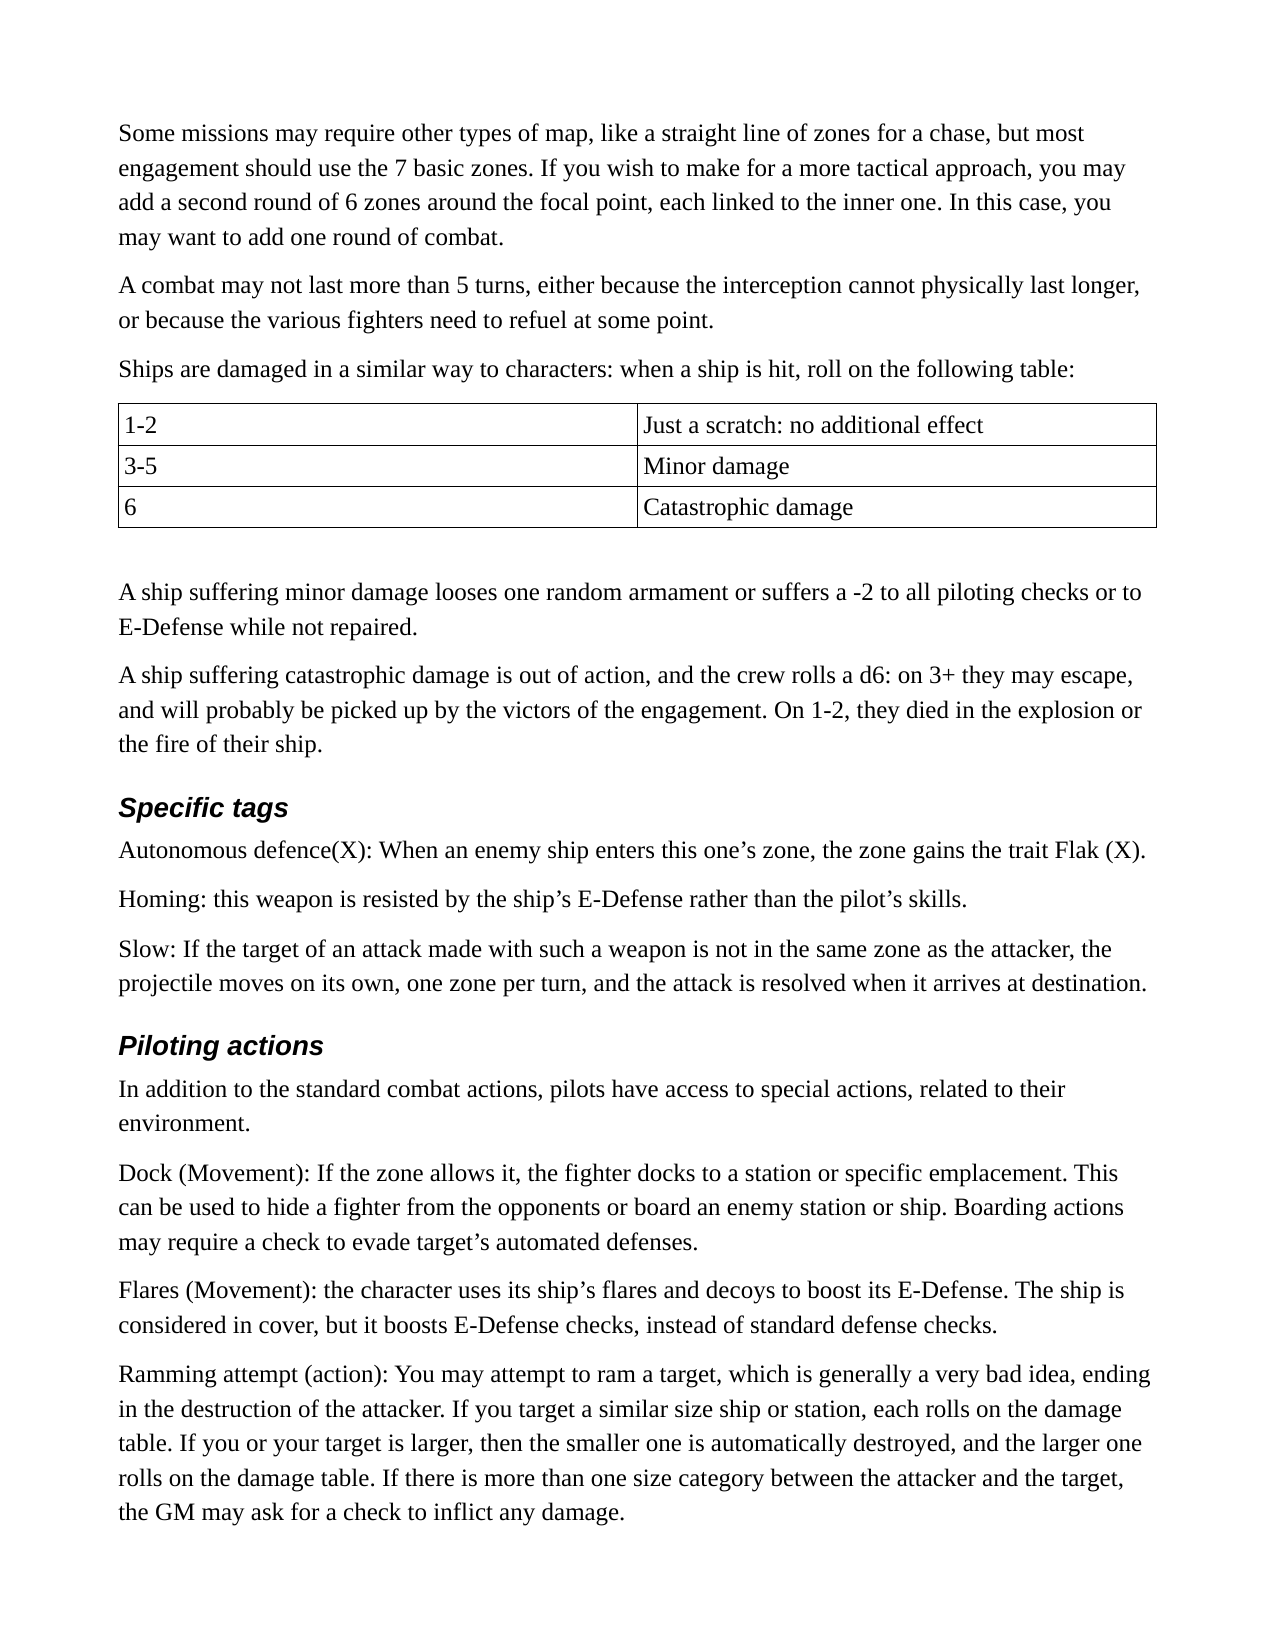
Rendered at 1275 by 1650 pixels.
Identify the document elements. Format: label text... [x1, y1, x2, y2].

text A ship suffering minor damage looses one random armament or suffers a -2 to all piloting checks or to E-Defense while not repaired. [118, 577, 1157, 640]
table_cell 3-5 [119, 446, 637, 486]
text In addition to the standard combat actions, pilots have access to special actions, related to their environment. [118, 1074, 1157, 1137]
table_cell Catastrophic damage [638, 487, 1156, 527]
table_cell Minor damage [638, 446, 1156, 486]
text A ship suffering catastrophic damage is out of action, and the crew rolls a d6: on 3+ they may escape, and will probably be picked up by the victors of the engagement. On 1-2, they died in the explosion or the fire of their ship. [118, 661, 1157, 758]
subtitle Piloting actions [118, 1030, 1157, 1062]
table_cell 6 [119, 487, 637, 527]
table_header 1-2 [119, 404, 637, 444]
subtitle Specific tags [118, 791, 1157, 823]
text Some missions may require other types of map, like a straight line of zones for a chase, but most engagement should use the 7 basic zones. If you wish to make for a more tactical approach, you may add a second round of 6 zones around the focal point, each linked to the inner one. In this case, you may want to add one round of combat. [118, 118, 1157, 250]
text Autonomous defence(X): When an enemy ship enters this one’s zone, the zone gains the trait Flak (X). [118, 836, 1157, 864]
text A combat may not last more than 5 turns, either because the interception cannot physically last longer, or because the various fighters need to refuel at some point. [118, 271, 1157, 334]
text Dock (Movement): If the zone allows it, the fighter docks to a station or specific emplacement. This can be used to hide a fighter from the opponents or board an enemy station or ship. Boarding actions may require a check to evade target’s automated defenses. [118, 1158, 1157, 1255]
text Ramming attempt (action): You may attempt to ram a target, which is generally a very bad idea, ending in the destruction of the attacker. If you target a similar size ship or station, each rolls on the damage table. If you or your target is larger, then the smaller one is automatically destroyed, and the larger one rolls on the damage table. If there is more than one size category between the attacker and the target, the GM may ask for a check to inflict any damage. [118, 1359, 1157, 1526]
text Homing: this weapon is resisted by the ship’s E-Defense rather than the pilot’s skills. [118, 884, 1157, 913]
text Flares (Movement): the character uses its ship’s flares and decoys to boost its E-Defense. The ship is considered in cover, but it boosts E-Defense checks, instead of standard defense checks. [118, 1276, 1157, 1339]
table_header Just a scratch: no additional effect [638, 404, 1156, 444]
text Ships are damaged in a similar way to characters: when a ship is hit, roll on the following table: [118, 354, 1157, 383]
text Slow: If the target of an attack made with such a weapon is not in the same zone as the attacker, the projectile moves on its own, one zone per turn, and the attack is resolved when it arrives at destination. [118, 934, 1157, 997]
